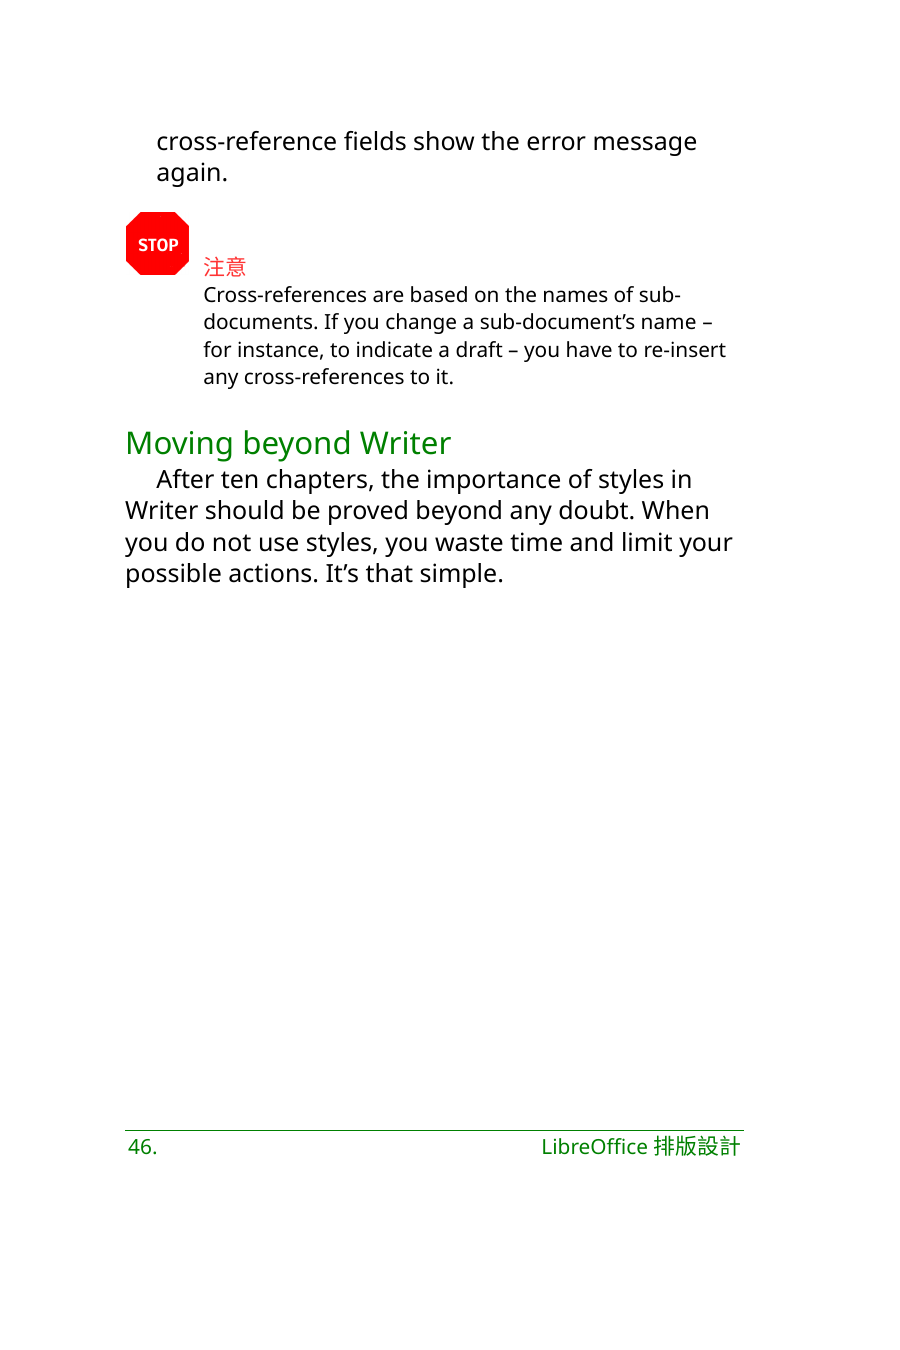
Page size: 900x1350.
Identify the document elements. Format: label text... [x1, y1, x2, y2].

picture [126, 212, 189, 275]
subtitle Moving beyond Writer [125, 421, 744, 463]
text Cross-references are based on the names of sub-documents. If you change a sub-document’s name – for instance, to indicate a draft – you have to re-insert any cross-references to it. [203, 281, 744, 389]
text cross-reference fields show the error message again. [156, 125, 744, 187]
list 注意 [125, 211, 744, 281]
text After ten chapters, the importance of styles in Writer should be proved beyond any doubt. When you do not use styles, you waste time and limit your possible actions. It’s that simple. [125, 463, 744, 588]
